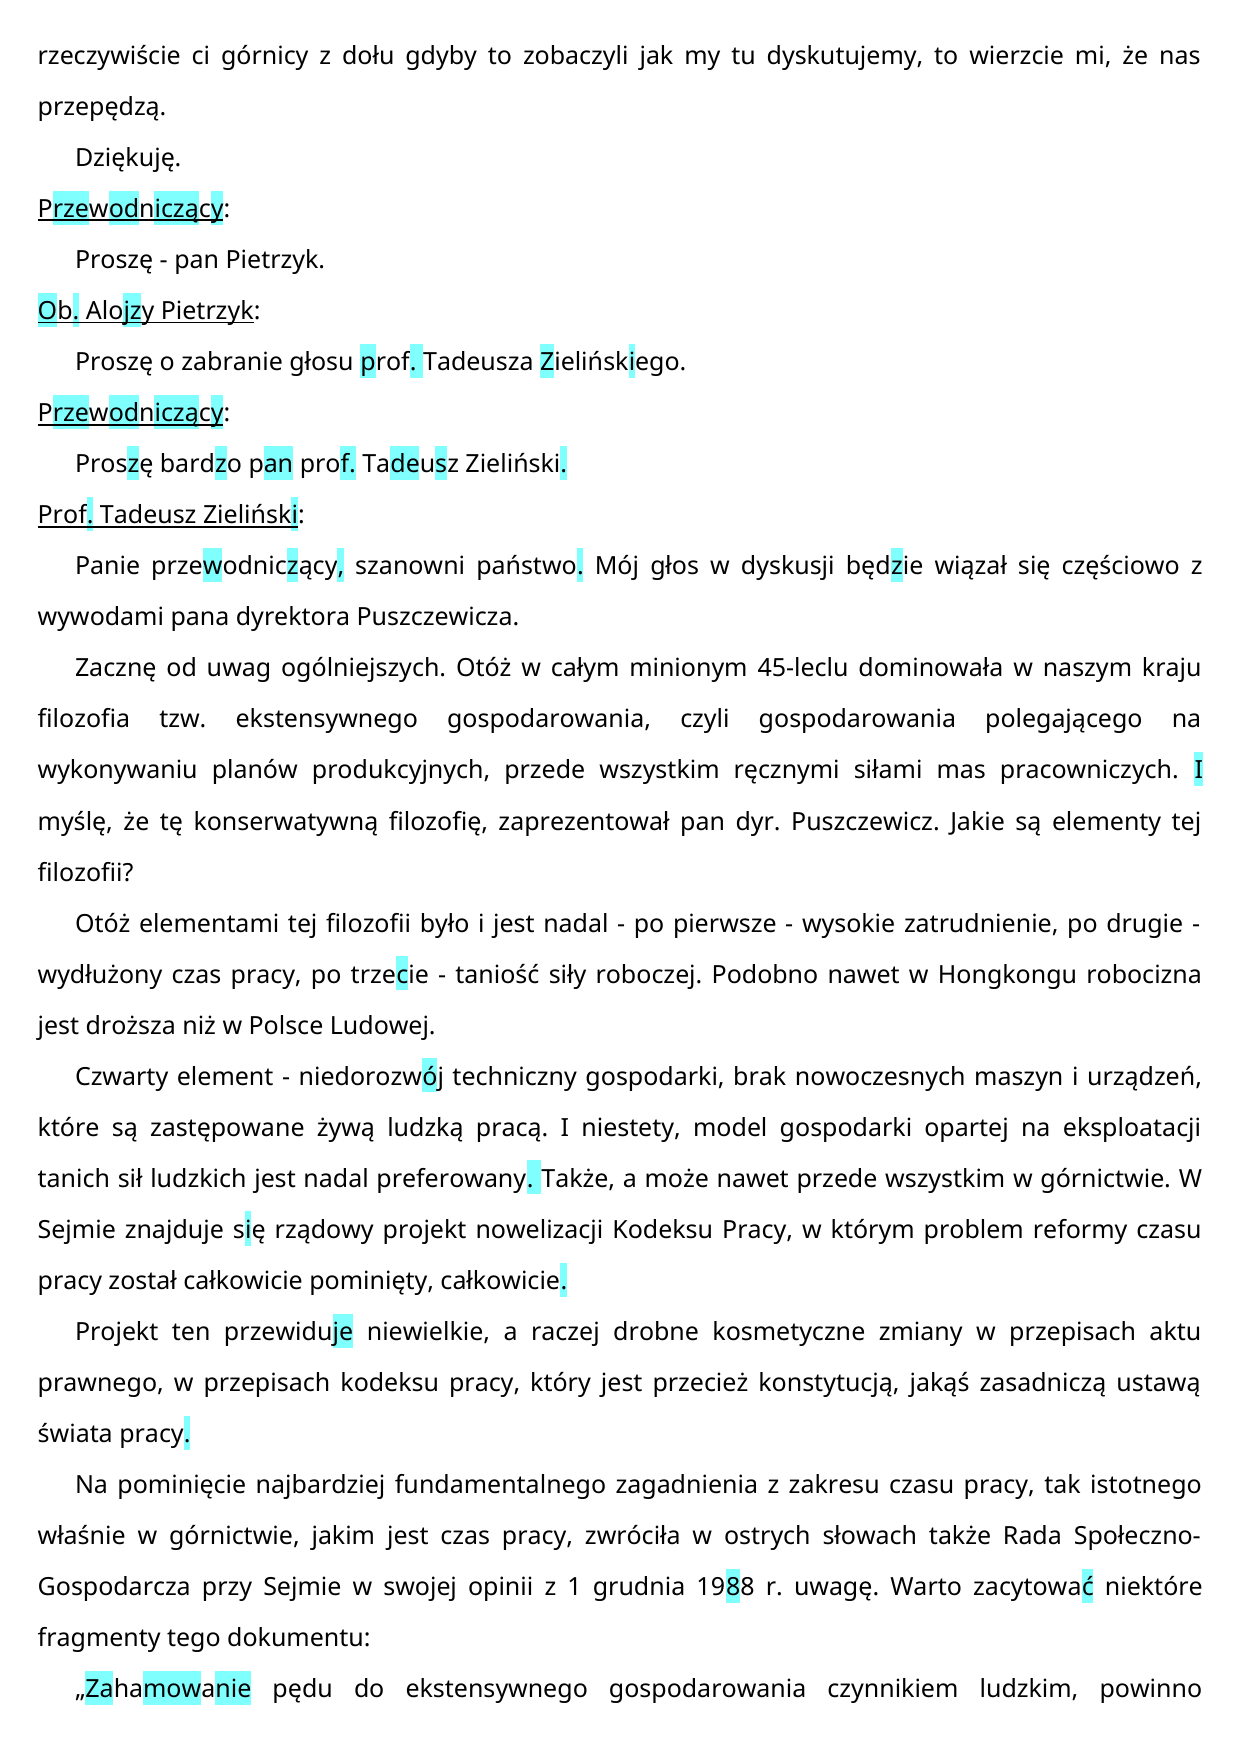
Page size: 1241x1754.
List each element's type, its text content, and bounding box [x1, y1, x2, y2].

text Proszę bardzo pan prof. Tadeusz Zieliński. [37, 446, 1203, 480]
text Przewodniczący: [37, 395, 1203, 429]
text Projekt ten przewiduje niewielkie, a raczej drobne kosmetyczne zmiany w przepisach aktu prawnego, w przepisach kodeksu pracy, który jest przecież konstytucją, jakąś zasadniczą ustawą świata pracy. [37, 1313, 1203, 1450]
text Proszę o zabranie głosu prof. Tadeusza Zielińskiego. [37, 344, 1203, 378]
text Na pominięcie najbardziej fundamentalnego zagadnienia z zakresu czasu pracy, tak istotnego właśnie w górnictwie, jakim jest czas pracy, zwróciła w ostrych słowach także Rada Społeczno-Gospodarcza przy Sejmie w swojej opinii z 1 grudnia 1988 r. uwagę. Warto zacytować niektóre fragmenty tego dokumentu: [37, 1467, 1203, 1654]
text Proszę - pan Pietrzyk. [37, 242, 1203, 276]
text Otóż elementami tej filozofii było i jest nadal - po pierwsze - wysokie zatrudnienie, po drugie - wydłużony czas pracy, po trzecie - taniość siły roboczej. Podobno nawet w Hongkongu robocizna jest droższa niż w Polsce Ludowej. [37, 905, 1203, 1041]
text Zacznę od uwag ogólniejszych. Otóż w całym minionym 45-leclu dominowała w naszym kraju filozofia tzw. ekstensywnego gospodarowania, czyli gospodarowania polegającego na wykonywaniu planów produkcyjnych, przede wszystkim ręcznymi siłami mas pracowniczych. I myślę, że tę konserwatywną filozofię, zaprezentował pan dyr. Puszczewicz. Jakie są elementy tej filozofii? [37, 650, 1203, 888]
text Czwarty element - niedorozwój techniczny gospodarki, brak nowoczesnych maszyn i urządzeń, które są zastępowane żywą ludzką pracą. I niestety, model gospodarki opartej na eksploatacji tanich sił ludzkich jest nadal preferowany. Także, a może nawet przede wszystkim w górnictwie. W Sejmie znajduje się rządowy projekt nowelizacji Kodeksu Pracy, w którym problem reformy czasu pracy został całkowicie pominięty, całkowicie. [37, 1058, 1203, 1297]
text rzeczywiście ci górnicy z dołu gdyby to zobaczyli jak my tu dyskutujemy, to wierzcie mi, że nas przepędzą. [37, 37, 1203, 123]
text Prof. Tadeusz Zieliński: [37, 497, 1203, 531]
text Panie przewodniczący, szanowni państwo. Mój głos w dyskusji będzie wiązał się częściowo z wywodami pana dyrektora Puszczewicza. [37, 548, 1203, 633]
text „Zahamowanie pędu do ekstensywnego gospodarowania czynnikiem ludzkim, powinno [37, 1671, 1203, 1705]
text Przewodniczący: [37, 191, 1203, 225]
text Ob. Alojzy Pietrzyk: [37, 293, 1203, 327]
text Dziękuję. [37, 139, 1203, 174]
